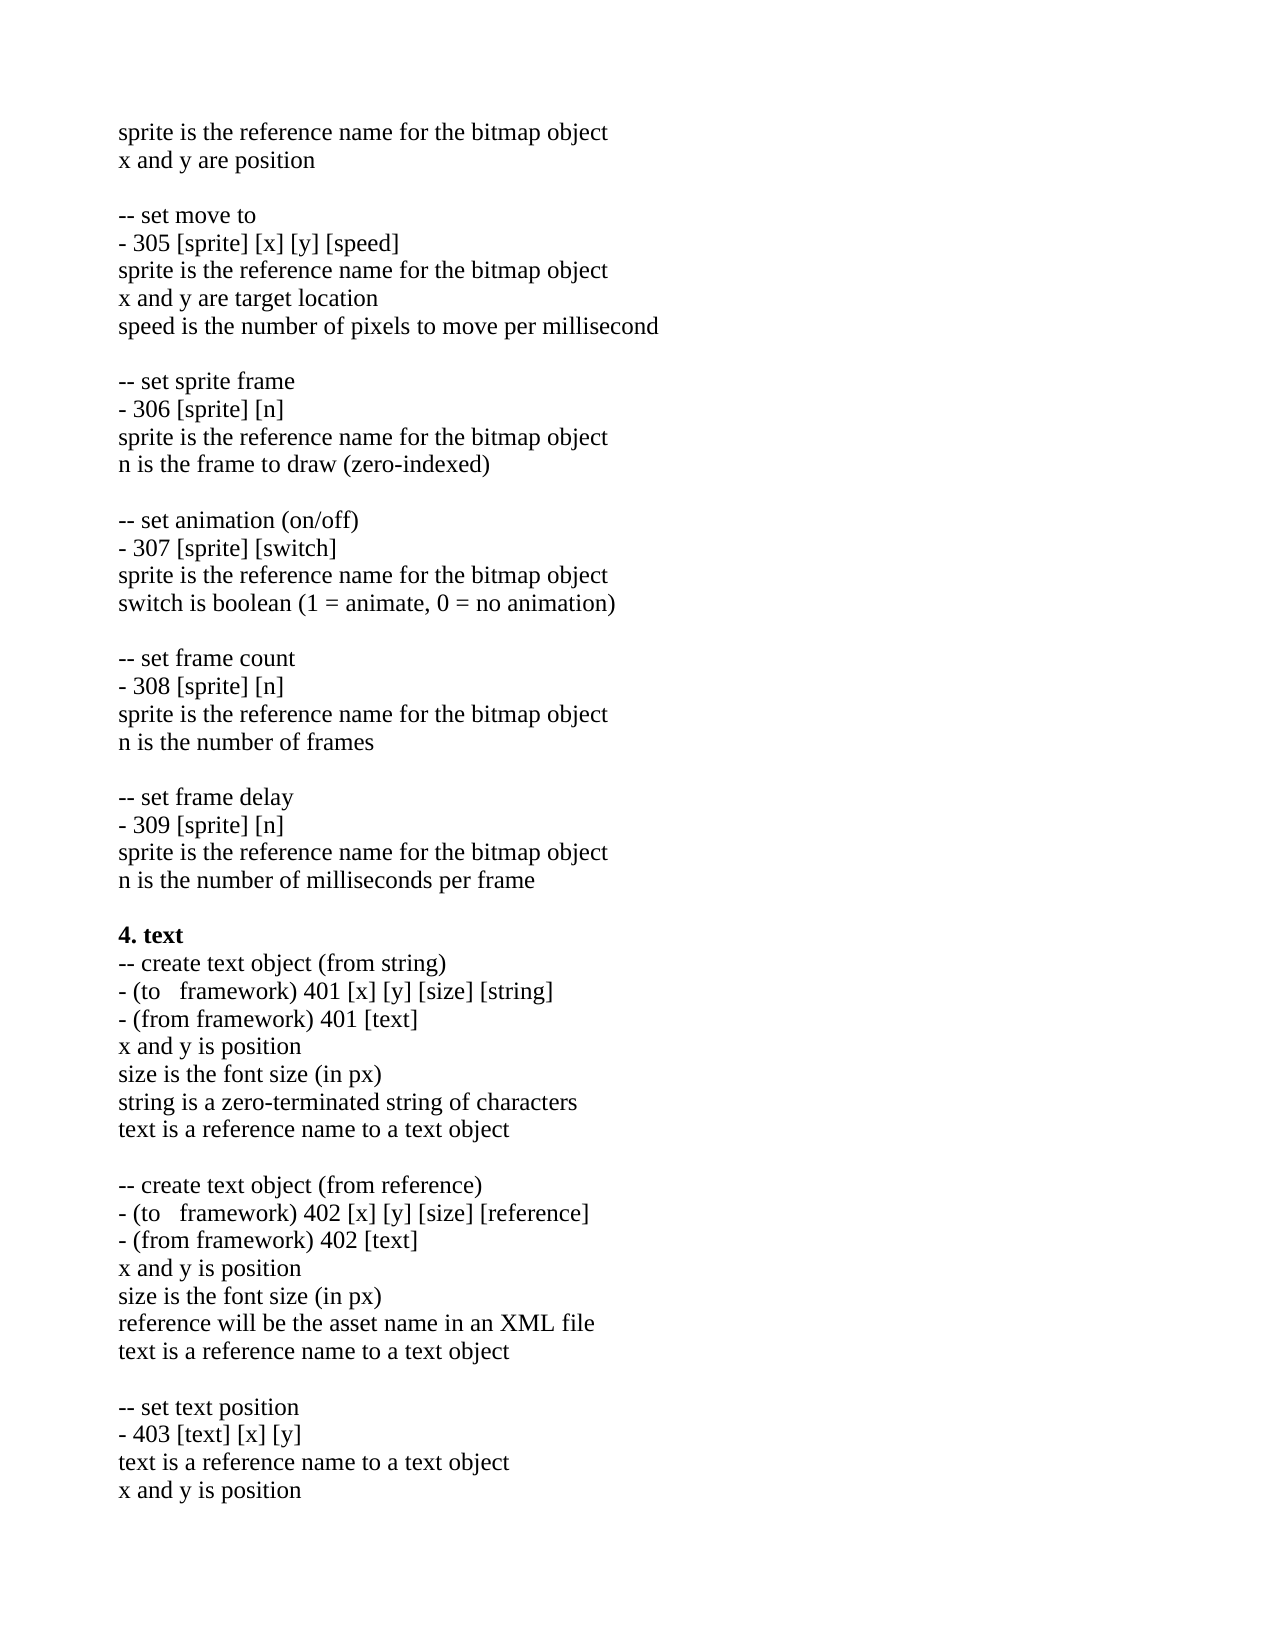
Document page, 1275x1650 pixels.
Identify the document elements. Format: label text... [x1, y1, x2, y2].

text size is the font size (in px) [118, 1282, 1157, 1309]
text speed is the number of pixels to move per millisecond [118, 312, 1157, 340]
text sprite is the reference name for the bitmap object [118, 118, 1157, 146]
text reference will be the asset name in an XML file [118, 1309, 1157, 1337]
text - 305 [sprite] [x] [y] [speed] [118, 229, 1157, 257]
text 4. text [118, 922, 1157, 949]
text string is a zero-terminated string of characters [118, 1088, 1157, 1116]
text sprite is the reference name for the bitmap object [118, 257, 1157, 284]
text -- set move to [118, 201, 1157, 229]
text -- set frame count [118, 644, 1157, 672]
text -- set animation (on/off) [118, 506, 1157, 534]
text text is a reference name to a text object [118, 1448, 1157, 1476]
text - (from framework) 402 [text] [118, 1226, 1157, 1254]
text x and y are target location [118, 284, 1157, 312]
text - 309 [sprite] [n] [118, 811, 1157, 838]
text -- set frame delay [118, 783, 1157, 811]
text -- set sprite frame [118, 367, 1157, 395]
text sprite is the reference name for the bitmap object [118, 423, 1157, 451]
text size is the font size (in px) [118, 1060, 1157, 1088]
text n is the number of frames [118, 728, 1157, 755]
text text is a reference name to a text object [118, 1116, 1157, 1143]
text sprite is the reference name for the bitmap object [118, 700, 1157, 728]
text - (to framework) 401 [x] [y] [size] [string] [118, 977, 1157, 1005]
text - 403 [text] [x] [y] [118, 1420, 1157, 1448]
text switch is boolean (1 = animate, 0 = no animation) [118, 589, 1157, 617]
text - (from framework) 401 [text] [118, 1005, 1157, 1032]
text - 306 [sprite] [n] [118, 395, 1157, 423]
text -- create text object (from string) [118, 949, 1157, 977]
text sprite is the reference name for the bitmap object [118, 838, 1157, 866]
text -- create text object (from reference) [118, 1171, 1157, 1199]
text - 307 [sprite] [switch] [118, 534, 1157, 561]
text n is the number of milliseconds per frame [118, 866, 1157, 894]
text x and y is position [118, 1254, 1157, 1282]
text x and y are position [118, 146, 1157, 173]
text x and y is position [118, 1032, 1157, 1060]
text - 308 [sprite] [n] [118, 672, 1157, 700]
text n is the frame to draw (zero-indexed) [118, 451, 1157, 478]
text - (to framework) 402 [x] [y] [size] [reference] [118, 1199, 1157, 1226]
text text is a reference name to a text object [118, 1337, 1157, 1365]
text sprite is the reference name for the bitmap object [118, 561, 1157, 589]
text x and y is position [118, 1476, 1157, 1503]
text -- set text position [118, 1393, 1157, 1420]
